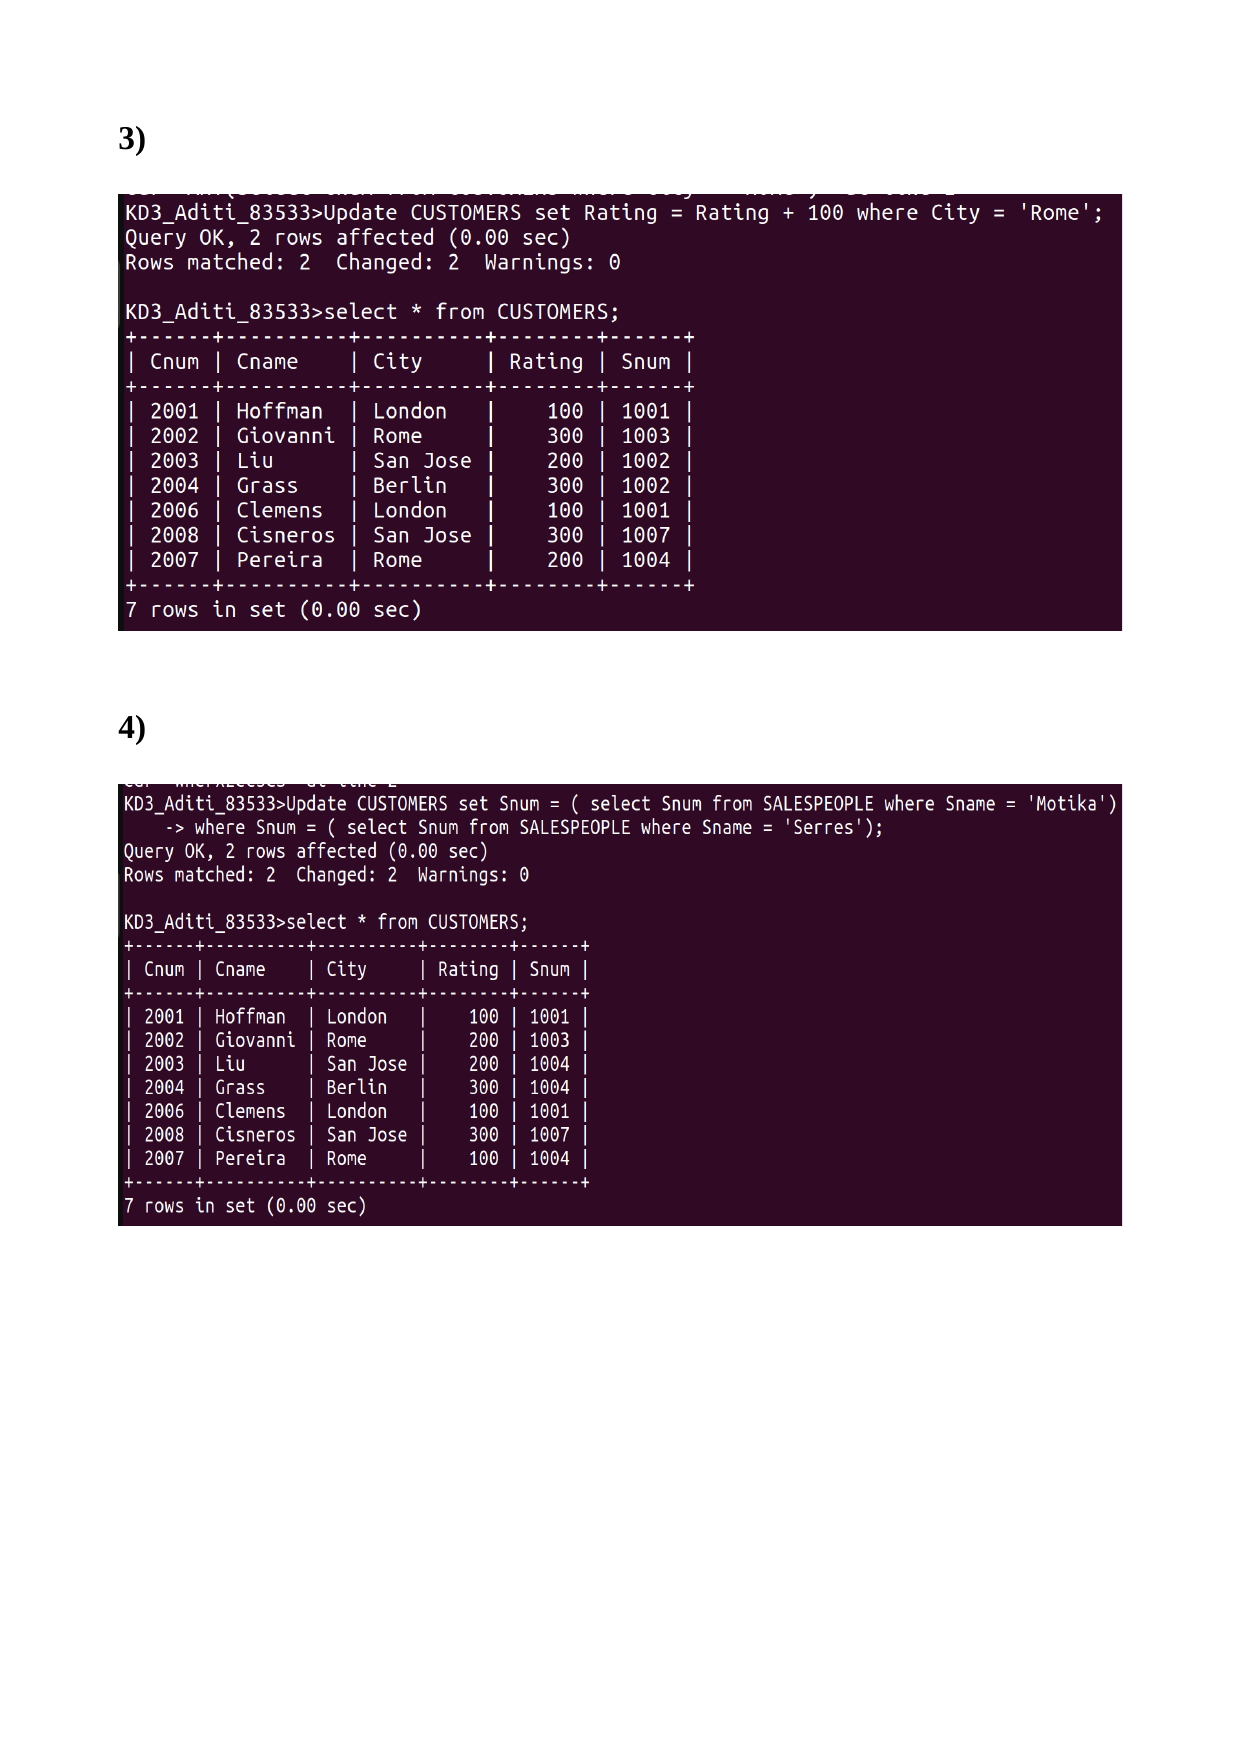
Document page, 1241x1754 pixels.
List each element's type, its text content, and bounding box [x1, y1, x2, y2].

picture [118, 194, 1123, 631]
picture [118, 784, 1123, 1226]
text 4) [118, 708, 1122, 746]
text 3) [118, 118, 1122, 156]
